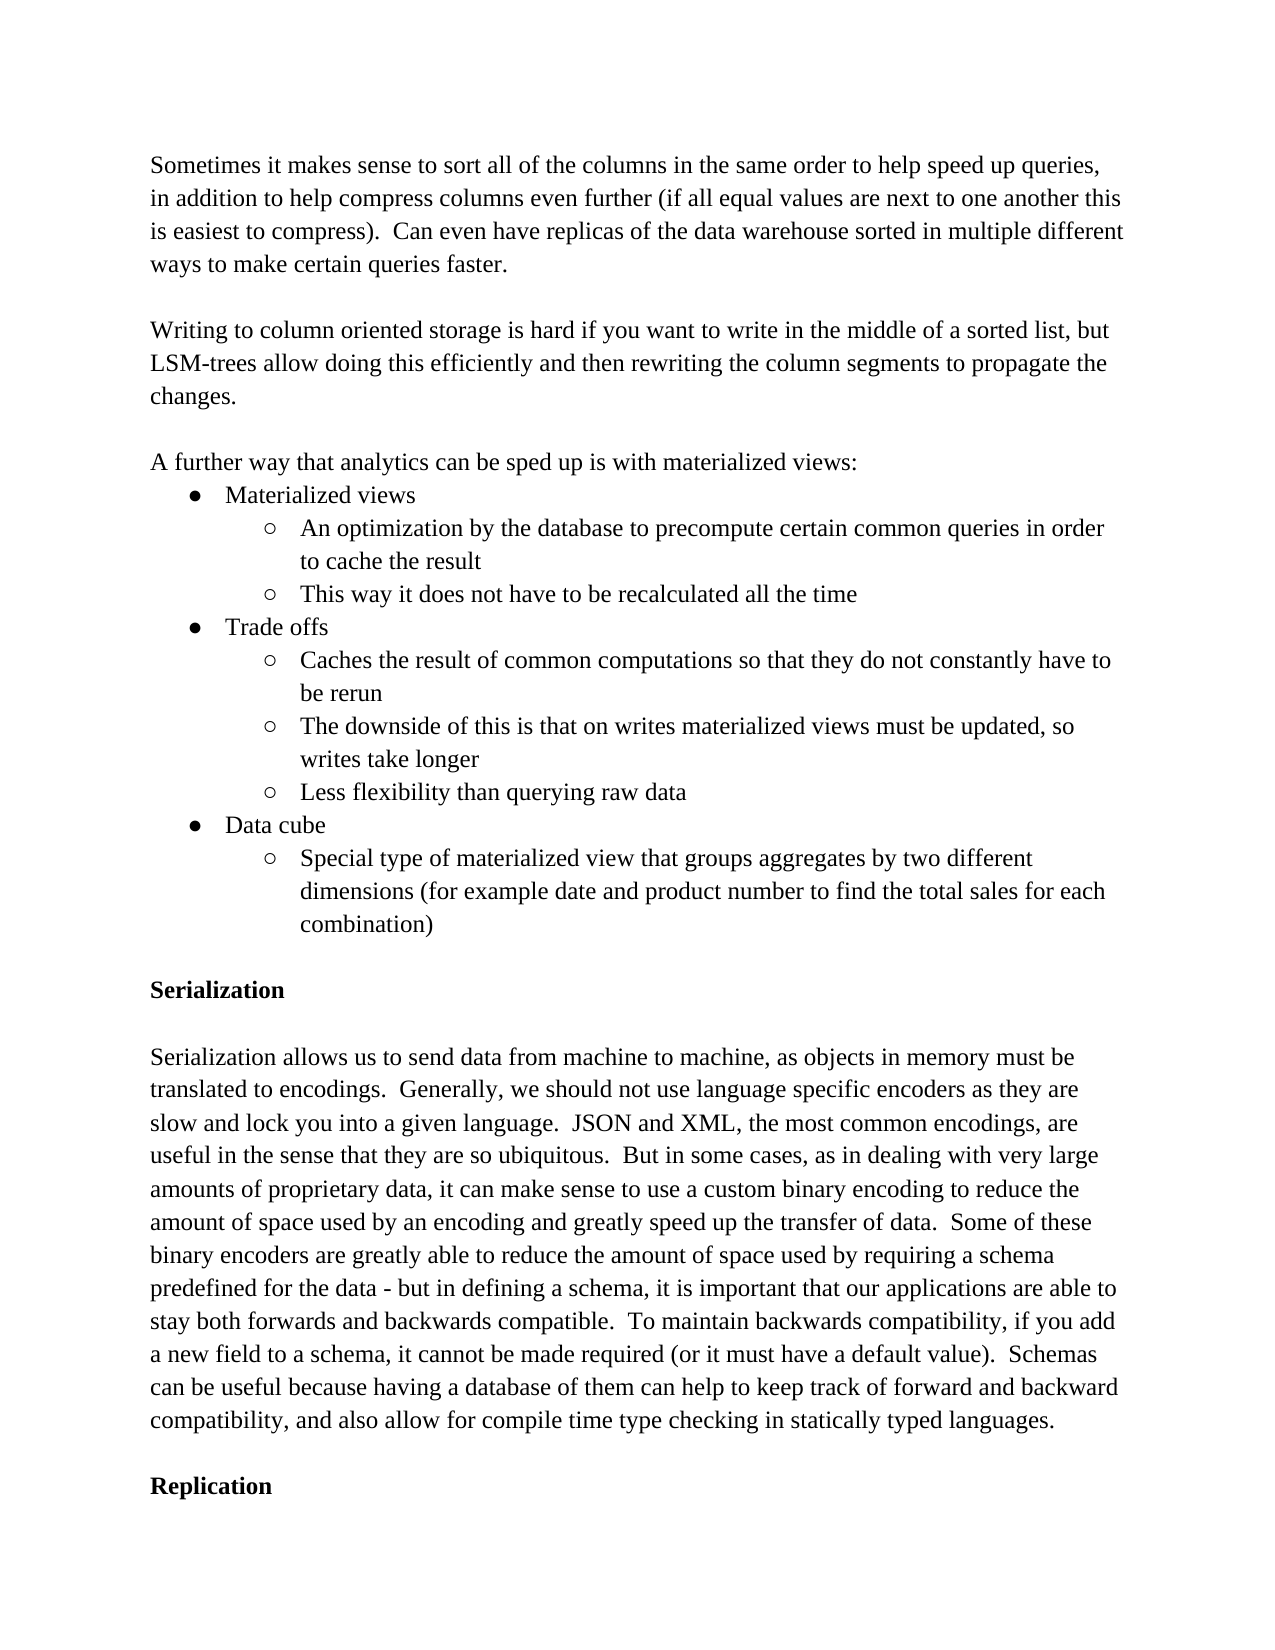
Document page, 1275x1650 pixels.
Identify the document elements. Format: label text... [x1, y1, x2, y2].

list Less flexibility than querying raw data [262, 777, 1125, 806]
text Sometimes it makes sense to sort all of the columns in the same order to help speed up queries, in addition to help compress columns even further (if all equal values are next to one another this is easiest to compress). Can even have replicas of the data warehouse sorted in multiple different ways to make certain queries faster. [150, 150, 1125, 278]
list Caches the result of common computations so that they do not constantly have to be rerun [262, 645, 1125, 707]
text Replication [150, 1471, 1125, 1499]
list Data cube [187, 810, 1125, 839]
list This way it does not have to be recalculated all the time [262, 579, 1125, 608]
list The downside of this is that on writes materialized views must be updated, so writes take longer [262, 711, 1125, 773]
list Trade offs [187, 612, 1125, 641]
text Writing to column oriented storage is hard if you want to write in the middle of a sorted list, but LSM-trees allow doing this efficiently and then rewriting the column segments to propagate the changes. [150, 315, 1125, 410]
list Special type of materialized view that groups aggregates by two different dimensions (for example date and product number to find the total sales for each combination) [262, 843, 1125, 938]
text Serialization allows us to send data from machine to machine, as objects in memory must be translated to encodings. Generally, we should not use language specific encoders as they are slow and lock you into a given language. JSON and XML, the most common encodings, are useful in the sense that they are so ubiquitous. But in some cases, as in dealing with very large amounts of proprietary data, it can make sense to use a custom binary encoding to reduce the amount of space used by an encoding and greatly speed up the transfer of data. Some of these binary encoders are greatly able to reduce the amount of space used by requiring a schema predefined for the data - but in defining a schema, it is important that our applications are able to stay both forwards and backwards compatible. To maintain backwards compatibility, if you add a new field to a schema, it cannot be made required (or it must have a default value). Schemas can be useful because having a database of them can help to keep track of forward and backward compatibility, and also allow for compile time type checking in statically typed languages. [150, 1042, 1125, 1433]
list Materialized views [187, 480, 1125, 509]
text Serialization [150, 976, 1125, 1004]
list An optimization by the database to precompute certain common queries in order to cache the result [262, 513, 1125, 575]
text A further way that analytics can be sped up is with materialized views: [150, 447, 1125, 476]
